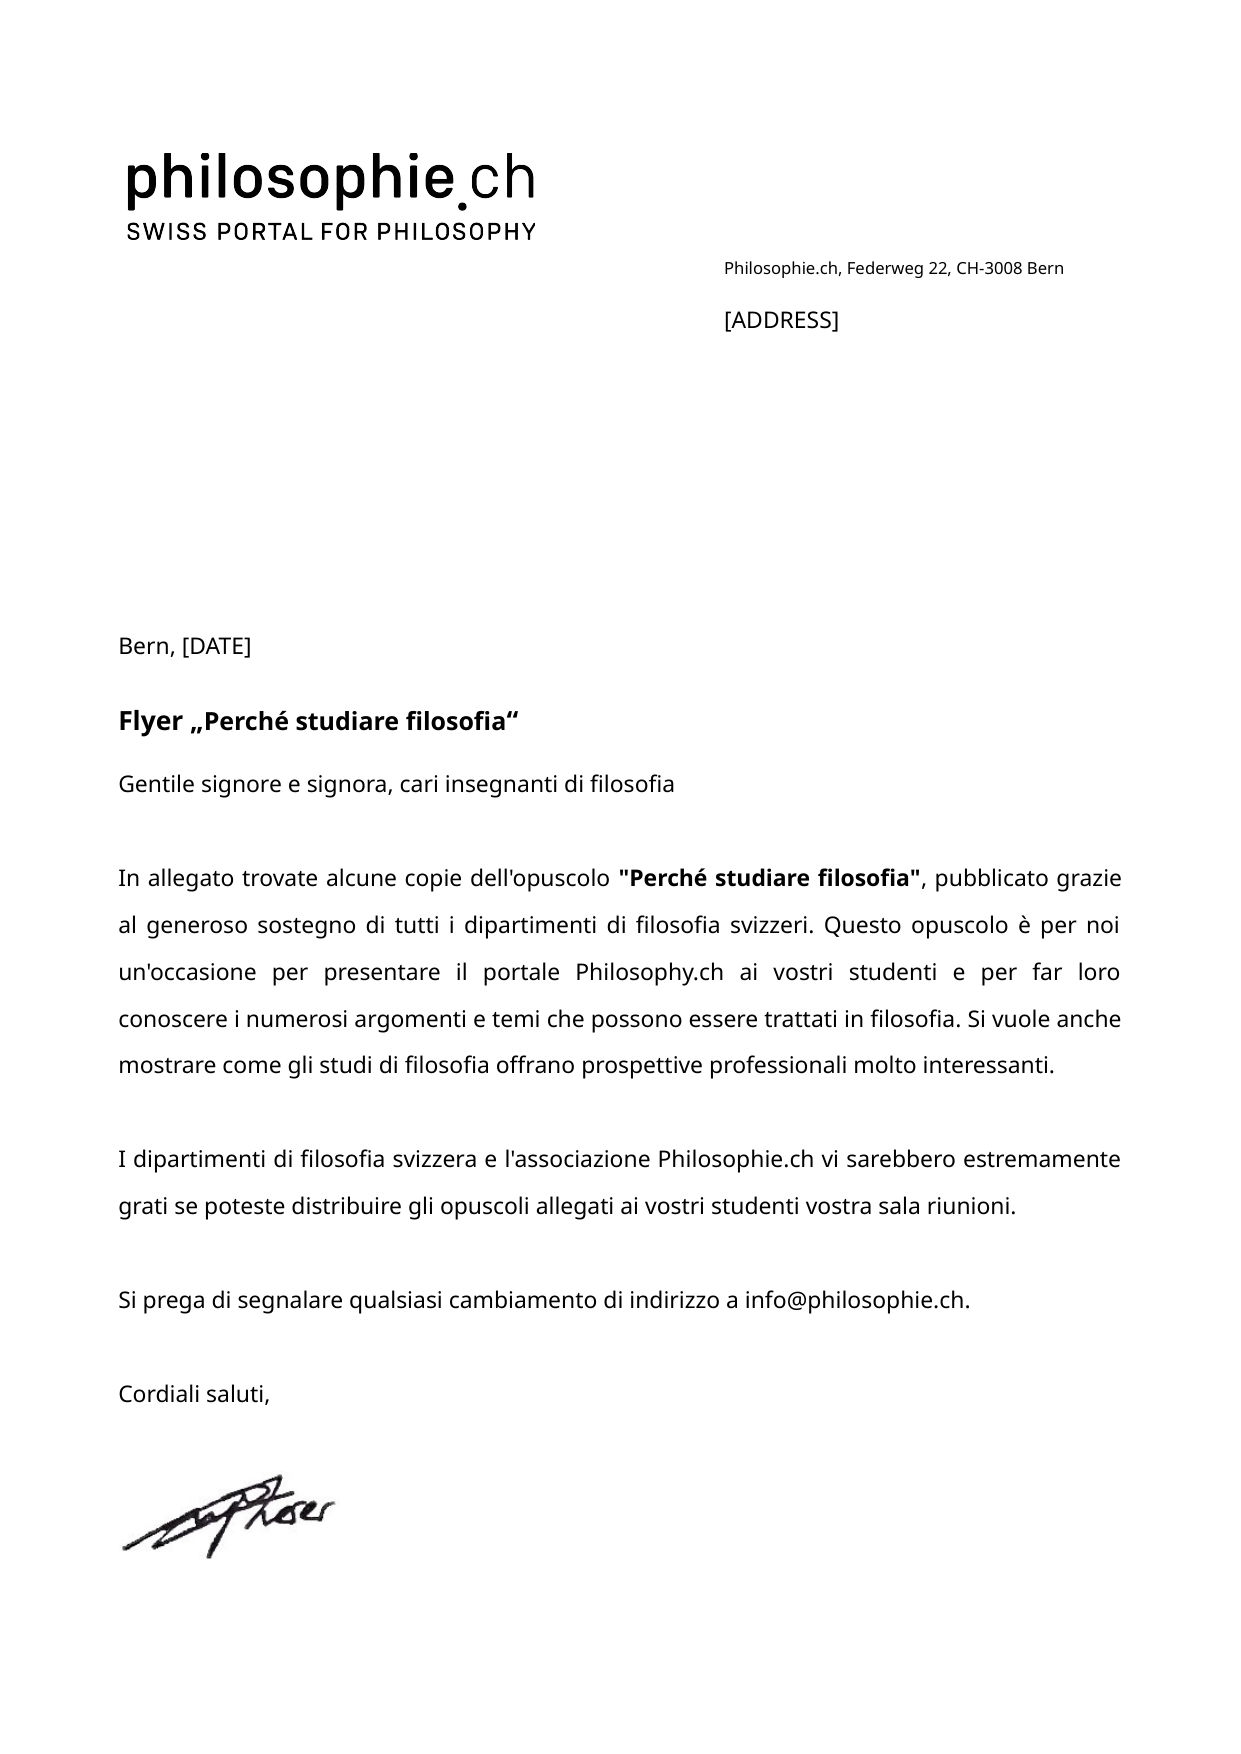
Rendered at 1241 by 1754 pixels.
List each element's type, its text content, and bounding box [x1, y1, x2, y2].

picture [118, 1471, 340, 1563]
text Si prega di segnalare qualsiasi cambiamento di indirizzo a info@philosophie.ch. [118, 1284, 1122, 1315]
text Bern, [DATE] [118, 630, 1122, 661]
text Cordiali saluti, [118, 1378, 1122, 1409]
text In allegato trovate alcune copie dell'opuscolo "Perché studiare filosofia", pubblicato grazie al generoso sostegno di tutti i dipartimenti di filosofia svizzeri. Questo opuscolo è per noi un'occasione per presentare il portale Philosophy.ch ai vostri studenti e per far loro conoscere i numerosi argomenti e temi che possono essere trattati in filosofia. Si vuole anche mostrare come gli studi di filosofia offrano prospettive professionali molto interessanti. [118, 862, 1122, 1081]
text Philosophie.ch, Federweg 22, CH-3008 Bern [724, 257, 1091, 279]
text I dipartimenti di filosofia svizzera e l'associazione Philosophie.ch vi sarebbero estremamente grati se poteste distribuire gli opuscoli allegati ai vostri studenti vostra sala riunioni. [118, 1143, 1122, 1221]
picture [127, 153, 535, 240]
text [ADDRESS] [724, 304, 1111, 336]
subtitle Flyer „Perché studiare filosofia“ [118, 702, 1122, 738]
text Gentile signore e signora, cari insegnanti di filosofia [118, 768, 1122, 799]
